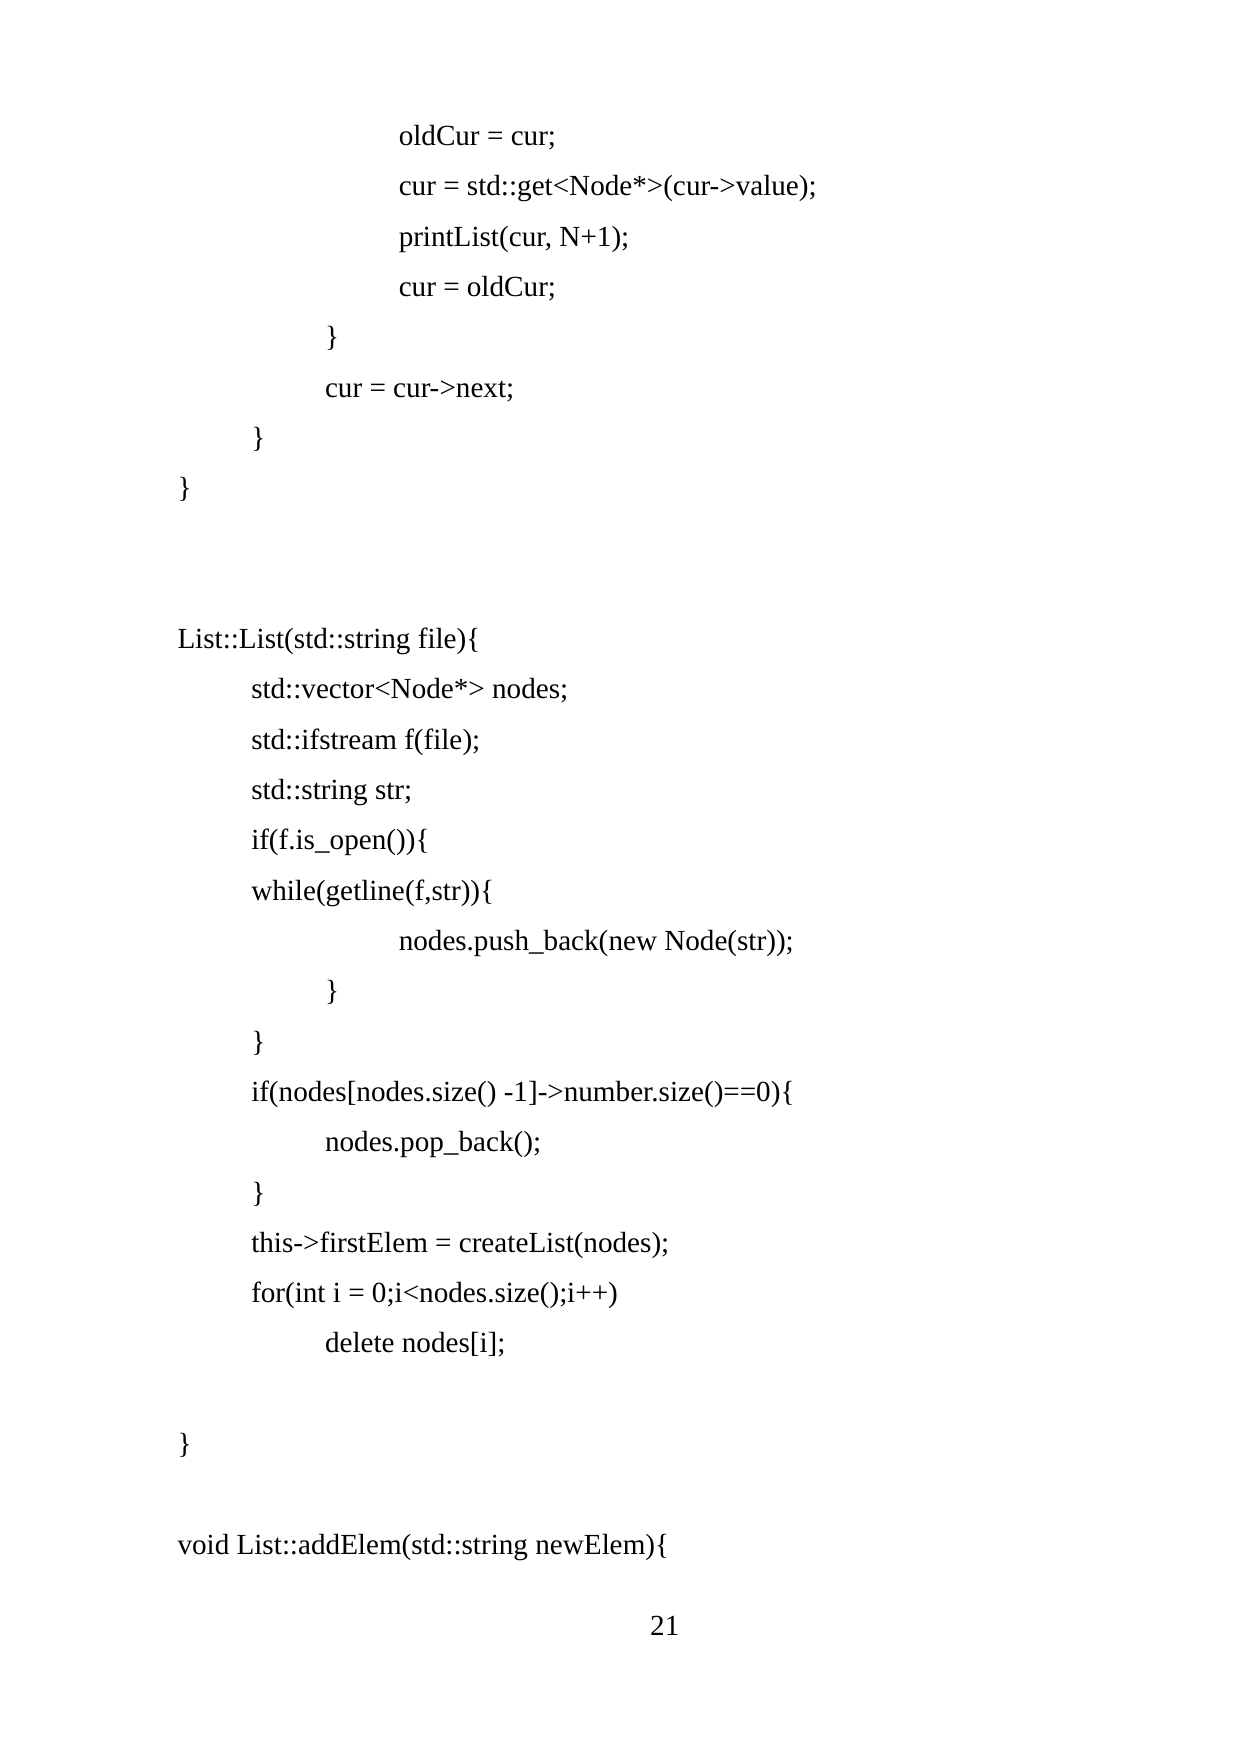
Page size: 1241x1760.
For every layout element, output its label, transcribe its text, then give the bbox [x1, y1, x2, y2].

text List::List(std::string file){ [177, 621, 1152, 655]
text nodes.pop_back(); [177, 1124, 1152, 1158]
text this->firstElem = createList(nodes); [177, 1225, 1152, 1258]
text } [177, 973, 1152, 1007]
text } [177, 1024, 1152, 1057]
text cur = oldCur; [177, 269, 1152, 303]
text } [177, 420, 1152, 453]
text } [177, 1426, 1152, 1460]
text std::string str; [177, 772, 1152, 806]
text void List::addElem(std::string newElem){ [177, 1527, 1152, 1560]
text for(int i = 0;i<nodes.size();i++) [177, 1275, 1152, 1309]
text } [177, 319, 1152, 353]
text if(nodes[nodes.size() -1]->number.size()==0){ [177, 1074, 1152, 1108]
text while(getline(f,str)){ [177, 873, 1152, 906]
text delete nodes[i]; [177, 1326, 1152, 1359]
text nodes.push_back(new Node(str)); [177, 923, 1152, 957]
text std::ifstream f(file); [177, 722, 1152, 755]
text std::vector<Node*> nodes; [177, 672, 1152, 705]
text cur = std::get<Node*>(cur->value); [177, 168, 1152, 202]
text printList(cur, N+1); [177, 219, 1152, 252]
text } [177, 1175, 1152, 1208]
text } [177, 470, 1152, 504]
text cur = cur->next; [177, 370, 1152, 403]
text oldCur = cur; [177, 118, 1152, 152]
text if(f.is_open()){ [177, 822, 1152, 856]
